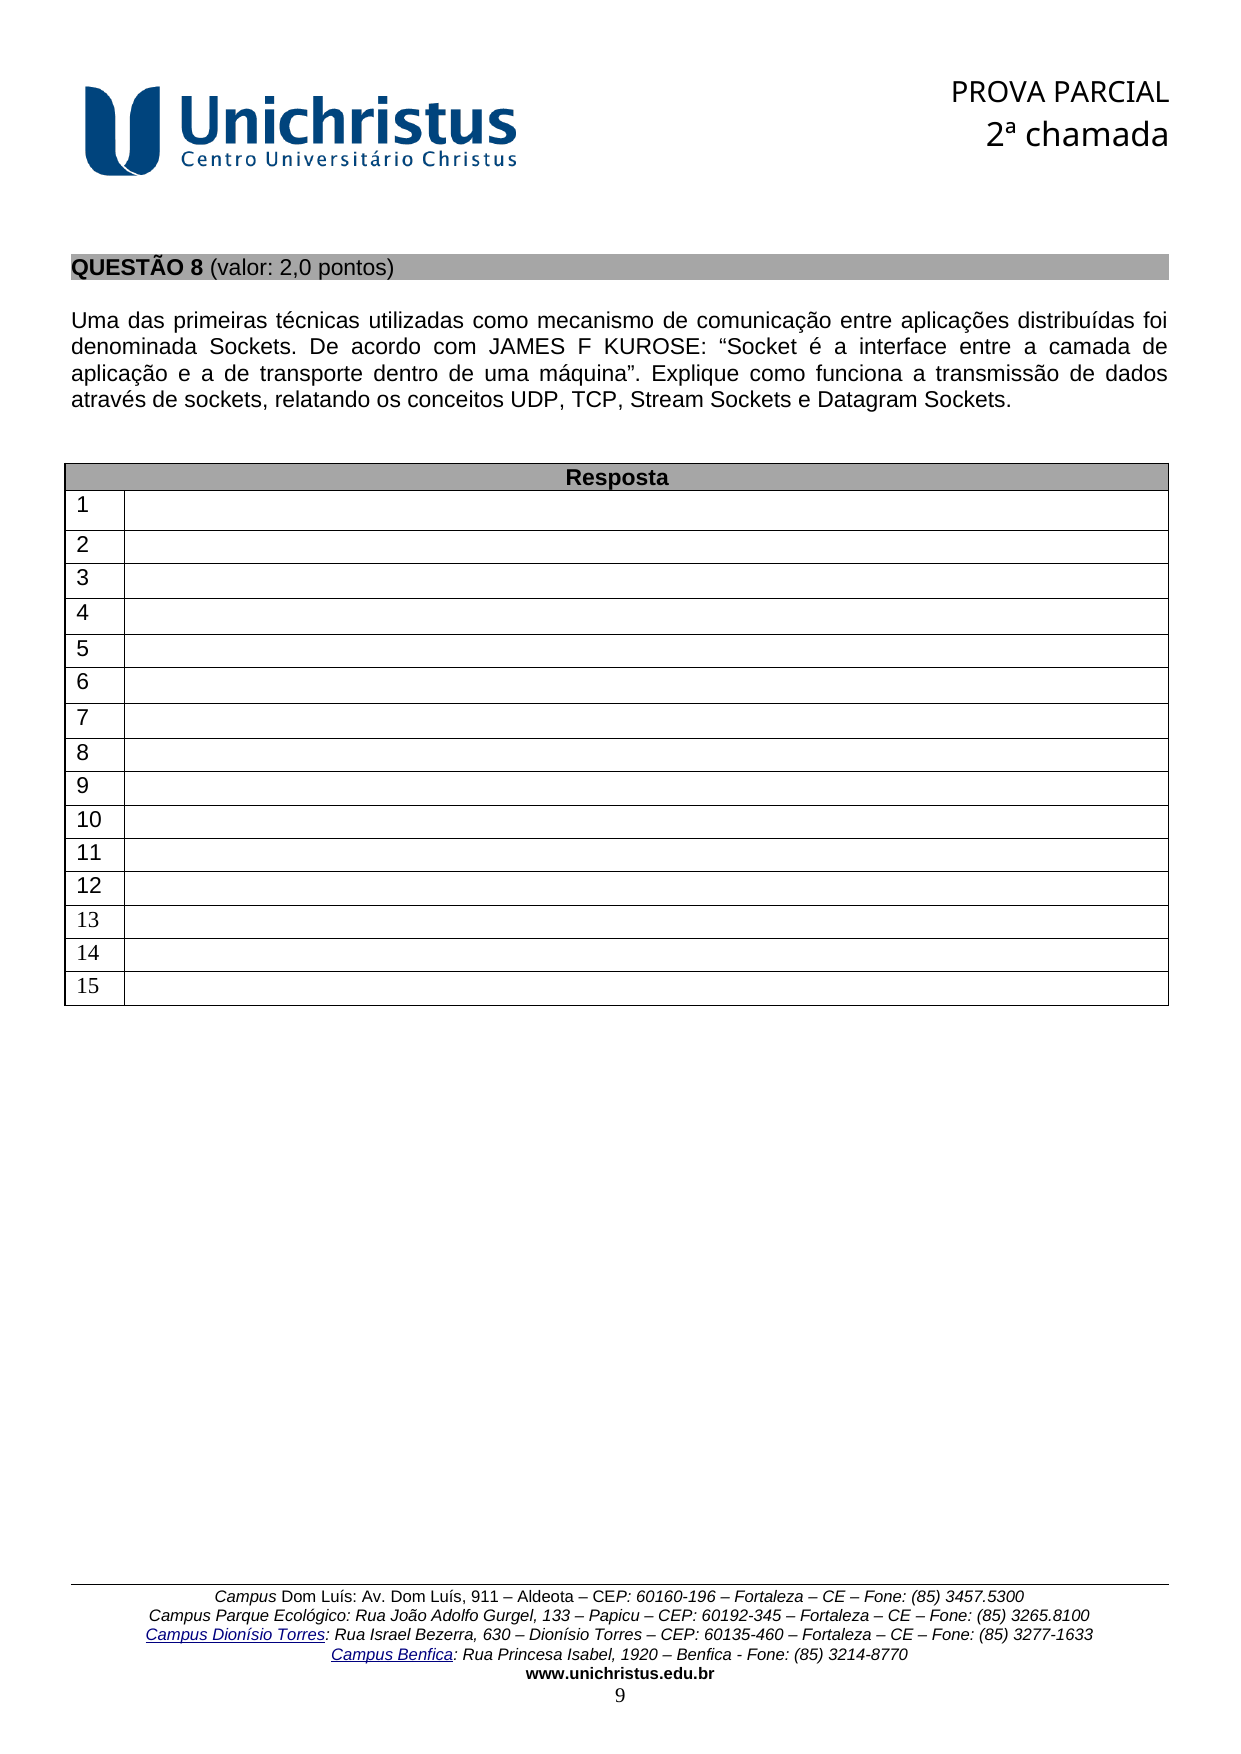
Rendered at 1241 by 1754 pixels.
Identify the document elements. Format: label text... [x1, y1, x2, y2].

table_cell 3 [66, 564, 124, 598]
text QUESTÃO 8 (valor: 2,0 pontos) [71, 254, 1169, 280]
table_cell 9 [66, 772, 124, 804]
table_cell 11 [66, 839, 124, 871]
table_cell 4 [66, 599, 124, 634]
table_cell 13 [66, 906, 124, 938]
table_cell [125, 564, 1168, 598]
table_cell 5 [66, 635, 124, 667]
table_cell [125, 491, 1168, 529]
text Uma das primeiras técnicas utilizadas como mecanismo de comunicação entre aplicações distribuídas foi denominada Sockets. De acordo com JAMES F KUROSE: “Socket é a interface entre a camada de aplicação e a de transporte dentro de uma máquina”. Explique como funciona a transmissão de dados através de sockets, relatando os conceitos UDP, TCP, Stream Sockets e Datagram Sockets. [71, 307, 1169, 412]
table_cell [125, 739, 1168, 771]
table_cell [125, 531, 1168, 563]
table_cell [125, 872, 1168, 904]
table_cell [125, 668, 1168, 702]
table_cell 15 [66, 972, 124, 1004]
picture [78, 81, 523, 179]
table_cell [125, 806, 1168, 838]
table_cell [125, 599, 1168, 634]
table_cell 1 [66, 491, 124, 529]
table_cell [125, 906, 1168, 938]
table_cell 14 [66, 939, 124, 971]
table_cell 6 [66, 668, 124, 702]
table_header Resposta [66, 464, 1168, 490]
table_cell 8 [66, 739, 124, 771]
table_cell 7 [66, 704, 124, 738]
table_cell 2 [66, 531, 124, 563]
table_cell [125, 839, 1168, 871]
table_cell [125, 772, 1168, 804]
table_cell [125, 704, 1168, 738]
table_cell 10 [66, 806, 124, 838]
table_cell [125, 635, 1168, 667]
table_cell [125, 939, 1168, 971]
table_cell [125, 972, 1168, 1004]
table_cell 12 [66, 872, 124, 904]
